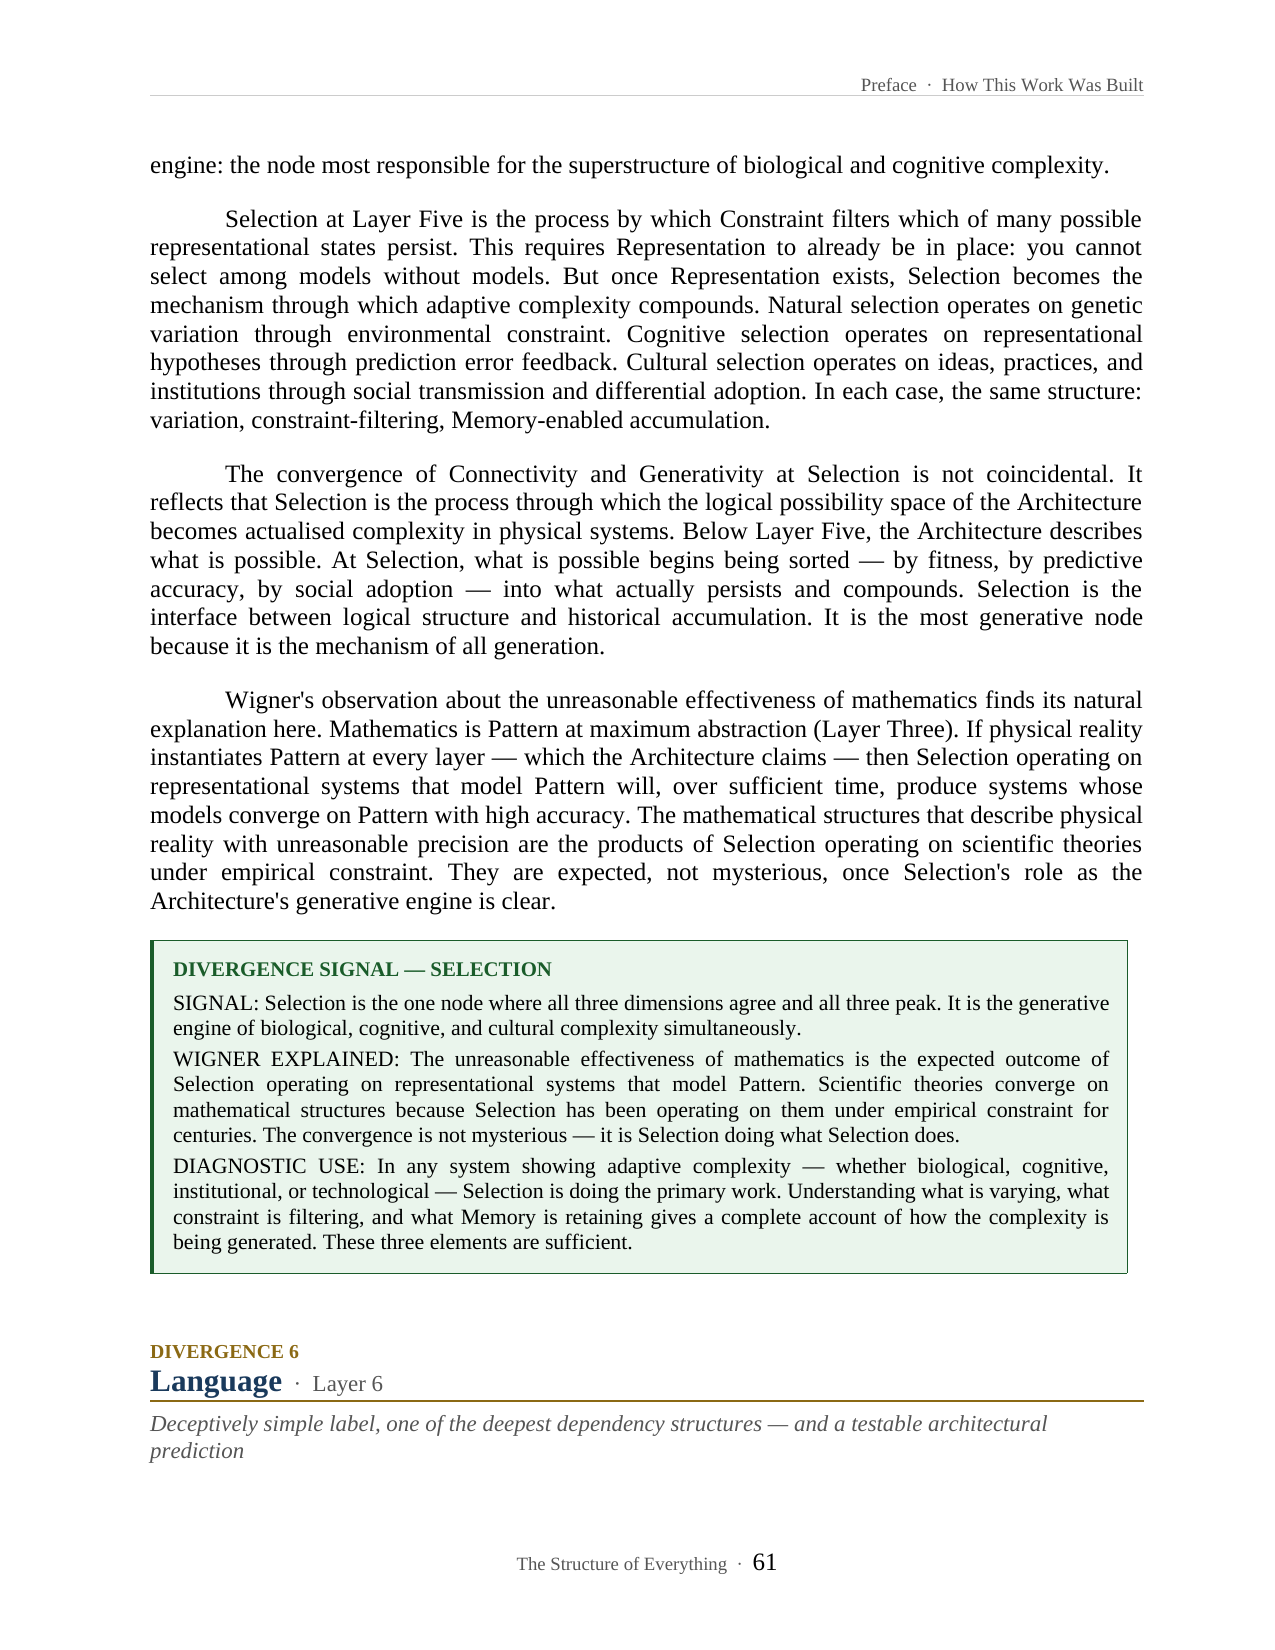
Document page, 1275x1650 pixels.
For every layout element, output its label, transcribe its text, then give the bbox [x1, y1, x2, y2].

text engine: the node most responsible for the superstructure of biological and cognitive complexity. [150, 150, 1144, 179]
text Divergence 6 [150, 1340, 1144, 1362]
text Language · Layer 6 [150, 1362, 1144, 1400]
table_header DIVERGENCE SIGNAL — Selection SIGNAL: Selection is the one node where all three dimensions agree and all three peak. It is the generative engine of biological, cognitive, and cultural complexity simultaneously. WIGNER EXPLAINED: The unreasonable effectiveness of mathematics is the expected outcome of Selection operating on representational systems that model Pattern. Scientific theories converge on mathematical structures because Selection has been operating on them under empirical constraint for centuries. The convergence is not mysterious — it is Selection doing what Selection does. DIAGNOSTIC USE: In any system showing adaptive complexity — whether biological, cognitive, institutional, or technological — Selection is doing the primary work. Understanding what is varying, what constraint is filtering, and what Memory is retaining gives a complete account of how the complexity is being generated. These three elements are sufficient. [154, 941, 1127, 1273]
text Wigner's observation about the unreasonable effectiveness of mathematics finds its natural explanation here. Mathematics is Pattern at maximum abstraction (Layer Three). If physical reality instantiates Pattern at every layer — which the Architecture claims — then Selection operating on representational systems that model Pattern will, over sufficient time, produce systems whose models converge on Pattern with high accuracy. The mathematical structures that describe physical reality with unreasonable precision are the products of Selection operating on scientific theories under empirical constraint. They are expected, not mysterious, once Selection's role as the Architecture's generative engine is clear. [150, 685, 1144, 915]
text Selection at Layer Five is the process by which Constraint filters which of many possible representational states persist. This requires Representation to already be in place: you cannot select among models without models. But once Representation exists, Selection becomes the mechanism through which adaptive complexity compounds. Natural selection operates on genetic variation through environmental constraint. Cognitive selection operates on representational hypotheses through prediction error feedback. Cultural selection operates on ideas, practices, and institutions through social transmission and differential adoption. In each case, the same structure: variation, constraint-filtering, Memory-enabled accumulation. [150, 204, 1144, 434]
text The convergence of Connectivity and Generativity at Selection is not coincidental. It reflects that Selection is the process through which the logical possibility space of the Architecture becomes actualised complexity in physical systems. Below Layer Five, the Architecture describes what is possible. At Selection, what is possible begins being sorted — by fitness, by predictive accuracy, by social adoption — into what actually persists and compounds. Selection is the interface between logical structure and historical accumulation. It is the most generative node because it is the mechanism of all generation. [150, 459, 1144, 660]
text Deceptively simple label, one of the deepest dependency structures — and a testable architectural prediction [150, 1410, 1144, 1463]
